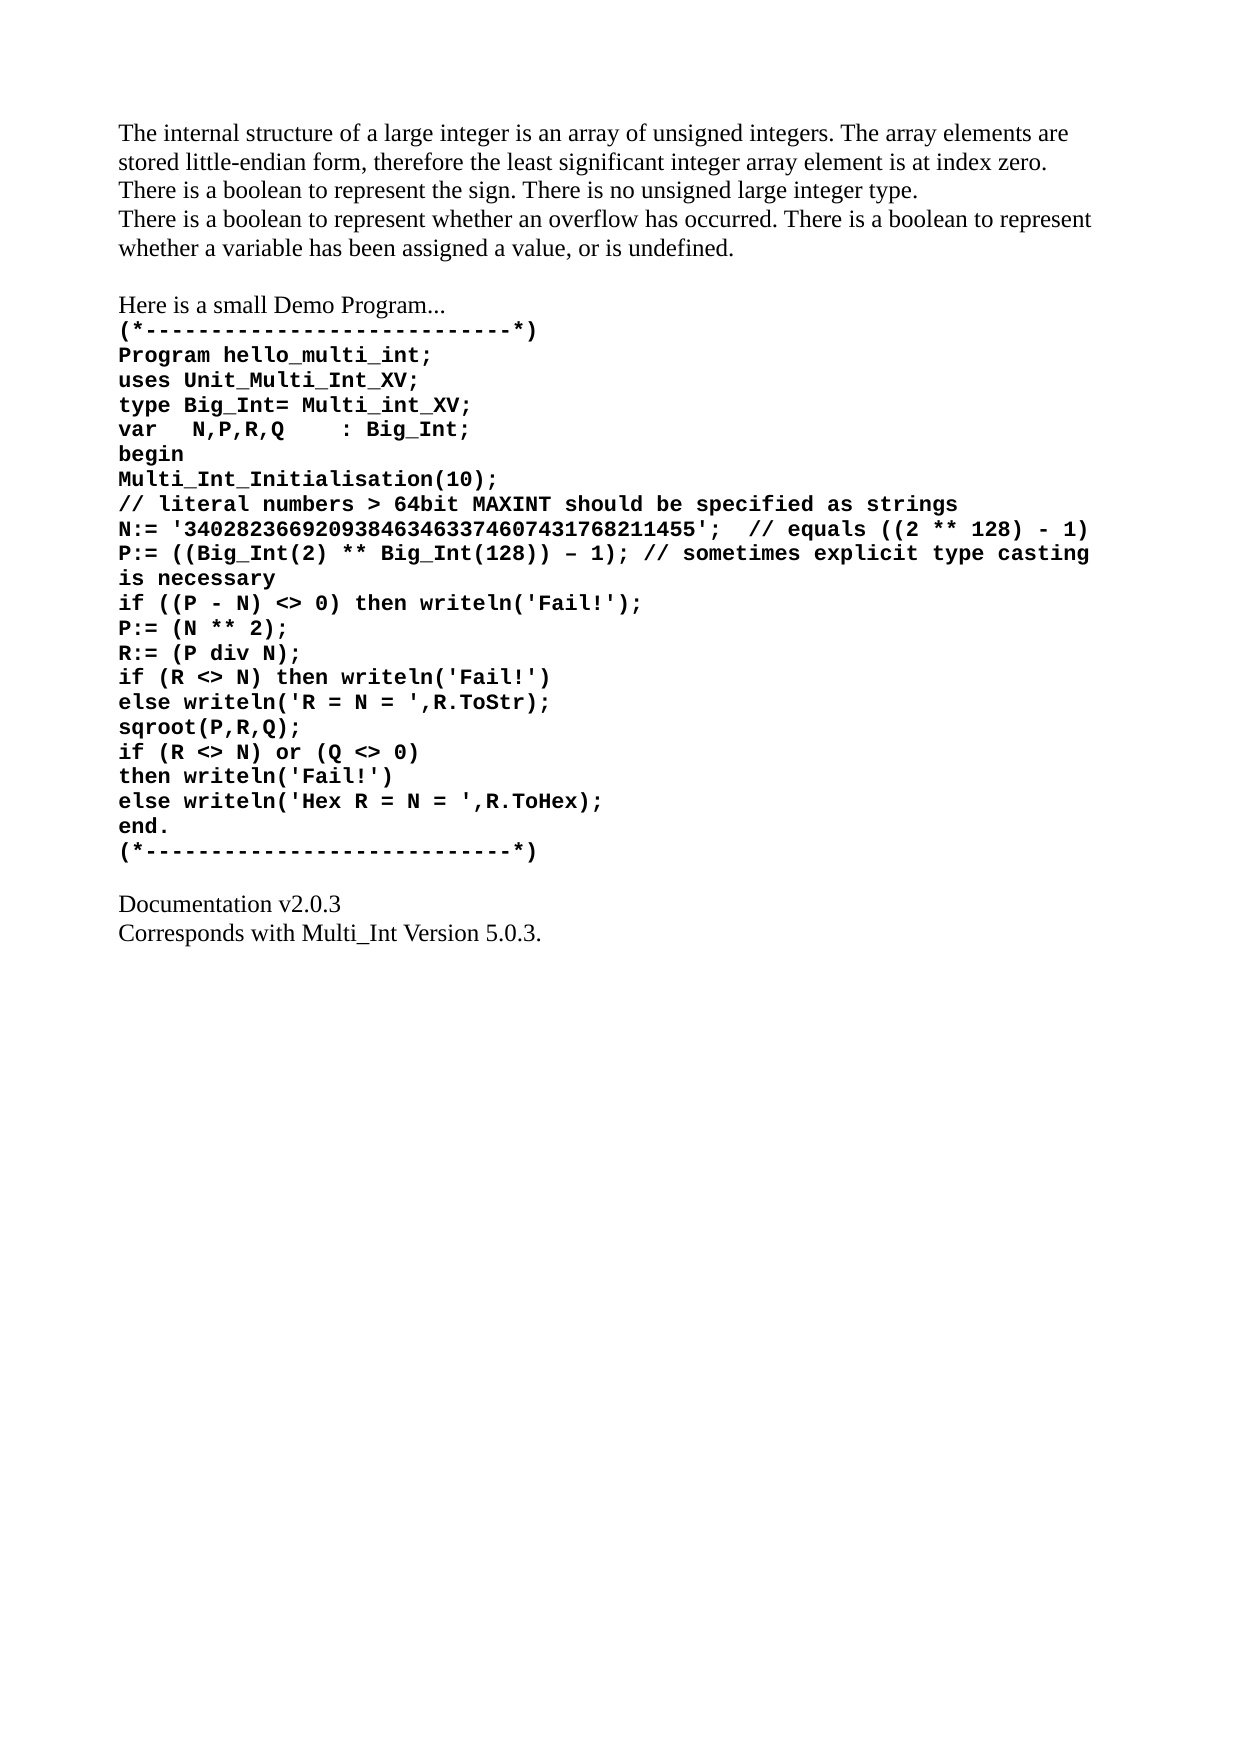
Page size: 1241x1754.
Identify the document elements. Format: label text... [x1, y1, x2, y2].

text type Big_Int= Multi_int_XV; [118, 394, 1122, 418]
text begin [118, 443, 1122, 468]
text else writeln('R = N = ',R.ToStr); [118, 691, 1122, 716]
text P:= ((Big_Int(2) ** Big_Int(128)) – 1); // sometimes explicit type casting is necessary [118, 542, 1122, 592]
text end. [118, 815, 1122, 840]
text if (R <> N) then writeln('Fail!') [118, 666, 1122, 691]
text sqroot(P,R,Q); [118, 716, 1122, 741]
text N:= '340282366920938463463374607431768211455'; // equals ((2 ** 128) - 1) [118, 518, 1122, 542]
text R:= (P div N); [118, 642, 1122, 666]
text then writeln('Fail!') [118, 766, 1122, 790]
text There is a boolean to represent whether an overflow has occurred. There is a boolean to represent whether a variable has been assigned a value, or is undefined. [118, 204, 1122, 262]
text P:= (N ** 2); [118, 617, 1122, 642]
text Corresponds with Multi_Int Version 5.0.3. [118, 918, 1122, 947]
text else writeln('Hex R = N = ',R.ToHex); [118, 790, 1122, 815]
text if (R <> N) or (Q <> 0) [118, 741, 1122, 766]
text Multi_Int_Initialisation(10); [118, 468, 1122, 493]
text Here is a small Demo Program... [118, 291, 1122, 319]
text The internal structure of a large integer is an array of unsigned integers. The array elements are stored little-endian form, therefore the least significant integer array element is at index zero. [118, 118, 1122, 176]
text var N,P,R,Q : Big_Int; [118, 418, 1122, 443]
text Program hello_multi_int; [118, 344, 1122, 369]
text (*----------------------------*) [118, 319, 1122, 344]
text if ((P - N) <> 0) then writeln('Fail!'); [118, 592, 1122, 617]
text (*----------------------------*) [118, 840, 1122, 865]
text Documentation v2.0.3 [118, 889, 1122, 918]
text There is a boolean to represent the sign. There is no unsigned large integer type. [118, 176, 1122, 204]
text uses Unit_Multi_Int_XV; [118, 369, 1122, 394]
text // literal numbers > 64bit MAXINT should be specified as strings [118, 493, 1122, 518]
